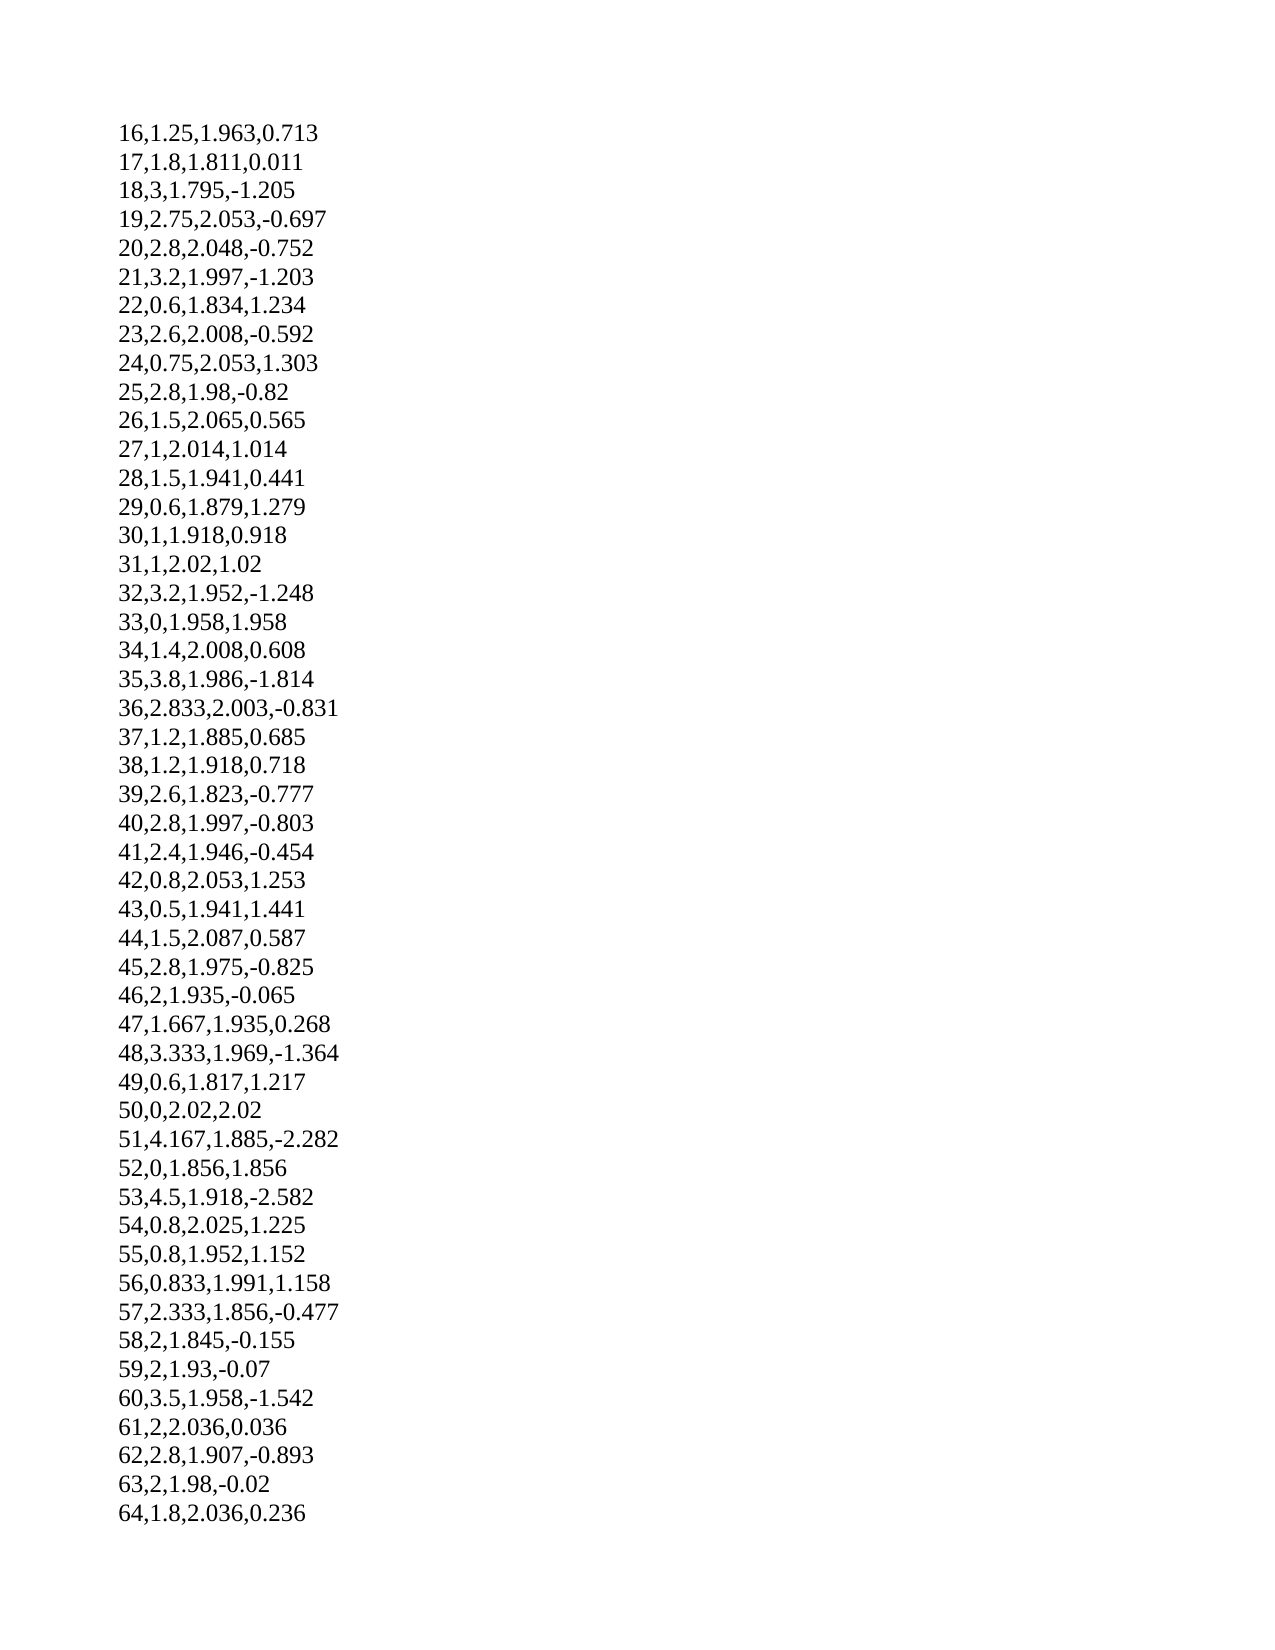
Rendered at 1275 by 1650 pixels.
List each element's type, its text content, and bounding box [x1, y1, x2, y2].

text 20,2.8,2.048,-0.752 [118, 233, 1157, 262]
text 57,2.333,1.856,-0.477 [118, 1297, 1157, 1326]
text 26,1.5,2.065,0.565 [118, 406, 1157, 434]
text 59,2,1.93,-0.07 [118, 1354, 1157, 1383]
text 33,0,1.958,1.958 [118, 607, 1157, 636]
text 41,2.4,1.946,-0.454 [118, 837, 1157, 866]
text 28,1.5,1.941,0.441 [118, 463, 1157, 492]
text 16,1.25,1.963,0.713 [118, 118, 1157, 147]
text 17,1.8,1.811,0.011 [118, 147, 1157, 176]
text 37,1.2,1.885,0.685 [118, 722, 1157, 751]
text 52,0,1.856,1.856 [118, 1153, 1157, 1182]
text 47,1.667,1.935,0.268 [118, 1009, 1157, 1038]
text 39,2.6,1.823,-0.777 [118, 779, 1157, 808]
text 43,0.5,1.941,1.441 [118, 894, 1157, 923]
text 36,2.833,2.003,-0.831 [118, 693, 1157, 722]
text 44,1.5,2.087,0.587 [118, 923, 1157, 952]
text 31,1,2.02,1.02 [118, 549, 1157, 578]
text 29,0.6,1.879,1.279 [118, 492, 1157, 521]
text 49,0.6,1.817,1.217 [118, 1067, 1157, 1096]
text 64,1.8,2.036,0.236 [118, 1498, 1157, 1527]
text 21,3.2,1.997,-1.203 [118, 262, 1157, 291]
text 25,2.8,1.98,-0.82 [118, 377, 1157, 406]
text 50,0,2.02,2.02 [118, 1096, 1157, 1124]
text 53,4.5,1.918,-2.582 [118, 1182, 1157, 1211]
text 27,1,2.014,1.014 [118, 434, 1157, 463]
text 18,3,1.795,-1.205 [118, 176, 1157, 204]
text 56,0.833,1.991,1.158 [118, 1268, 1157, 1297]
text 46,2,1.935,-0.065 [118, 981, 1157, 1009]
text 40,2.8,1.997,-0.803 [118, 808, 1157, 837]
text 23,2.6,2.008,-0.592 [118, 319, 1157, 348]
text 34,1.4,2.008,0.608 [118, 636, 1157, 664]
text 38,1.2,1.918,0.718 [118, 751, 1157, 779]
text 62,2.8,1.907,-0.893 [118, 1441, 1157, 1469]
text 58,2,1.845,-0.155 [118, 1326, 1157, 1354]
text 45,2.8,1.975,-0.825 [118, 952, 1157, 981]
text 63,2,1.98,-0.02 [118, 1469, 1157, 1498]
text 24,0.75,2.053,1.303 [118, 348, 1157, 377]
text 19,2.75,2.053,-0.697 [118, 204, 1157, 233]
text 54,0.8,2.025,1.225 [118, 1211, 1157, 1239]
text 60,3.5,1.958,-1.542 [118, 1383, 1157, 1412]
text 35,3.8,1.986,-1.814 [118, 664, 1157, 693]
text 42,0.8,2.053,1.253 [118, 866, 1157, 894]
text 51,4.167,1.885,-2.282 [118, 1124, 1157, 1153]
text 30,1,1.918,0.918 [118, 521, 1157, 549]
text 61,2,2.036,0.036 [118, 1412, 1157, 1441]
text 55,0.8,1.952,1.152 [118, 1239, 1157, 1268]
text 48,3.333,1.969,-1.364 [118, 1038, 1157, 1067]
text 32,3.2,1.952,-1.248 [118, 578, 1157, 607]
text 22,0.6,1.834,1.234 [118, 291, 1157, 319]
